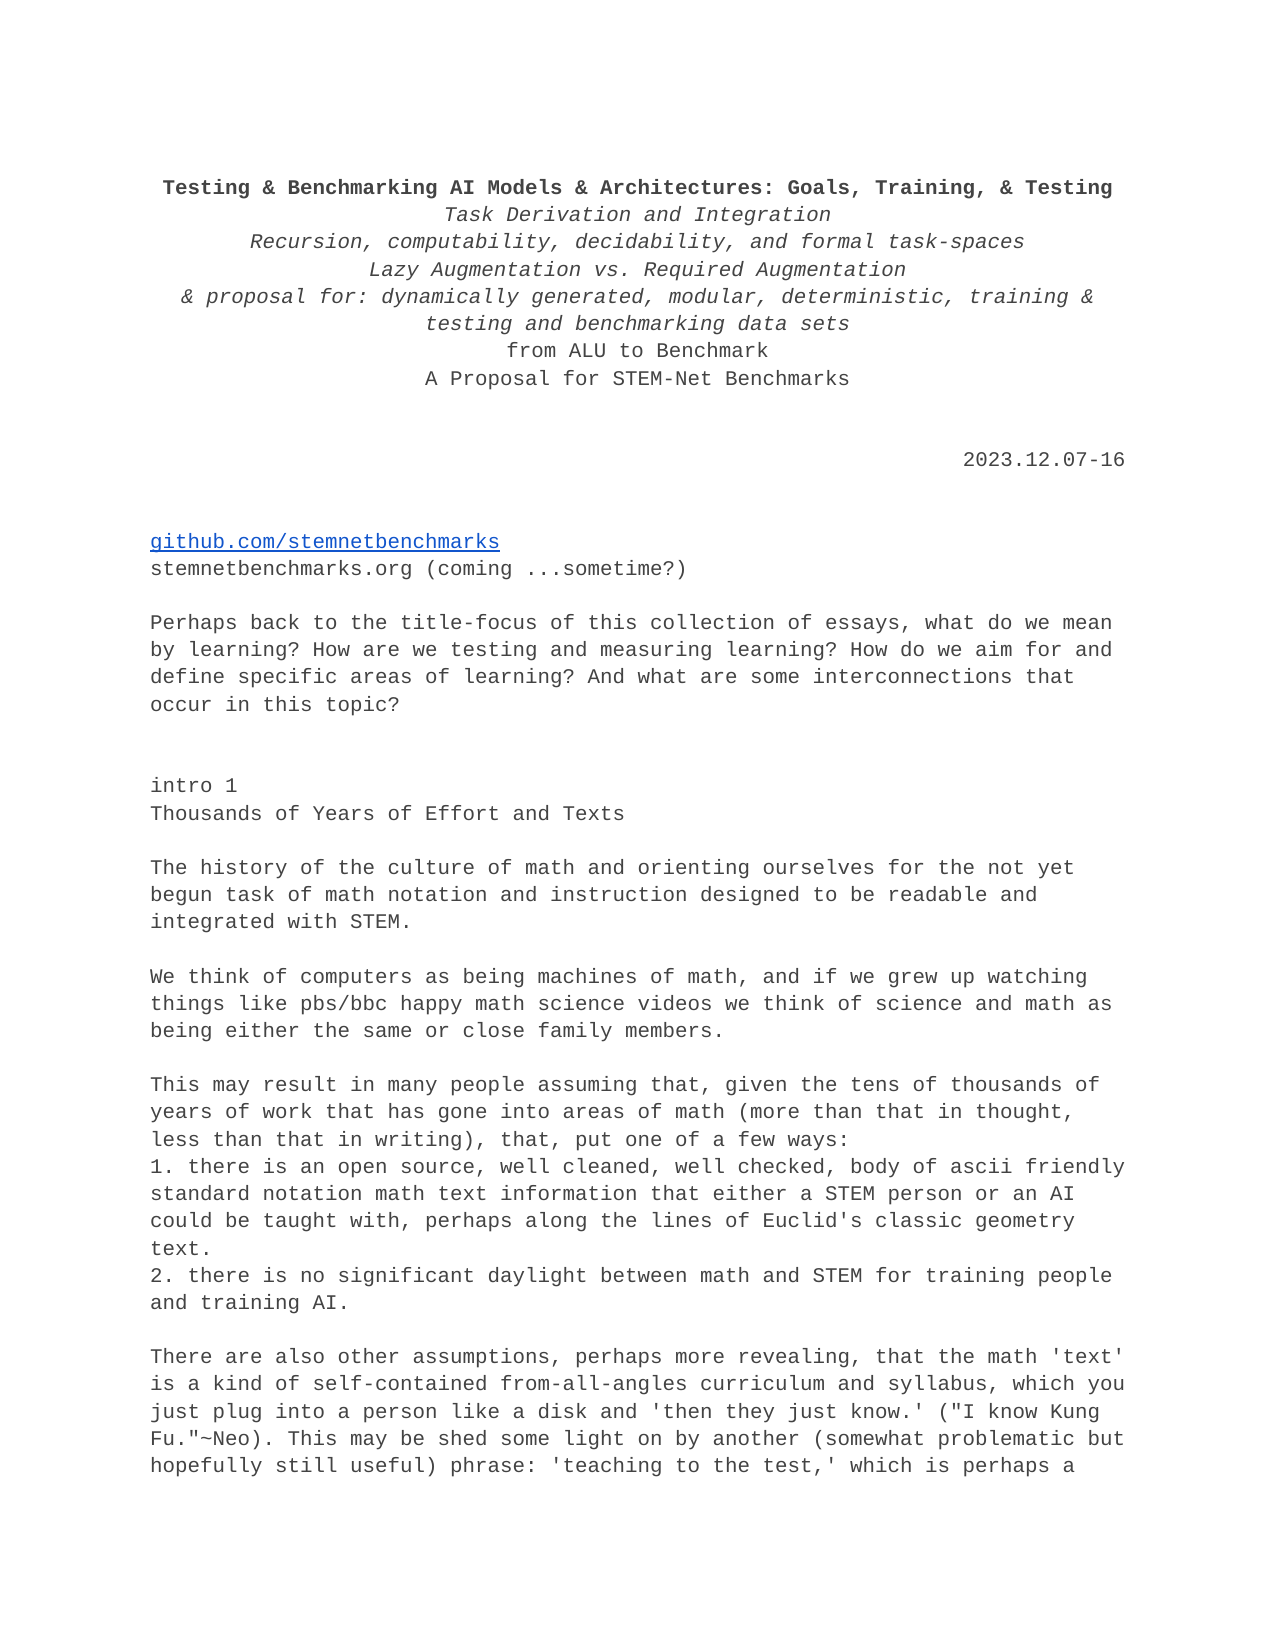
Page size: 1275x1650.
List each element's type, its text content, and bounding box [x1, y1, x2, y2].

text This may result in many people assuming that, given the tens of thousands of years of work that has gone into areas of math (more than that in thought, less than that in writing), that, put one of a few ways: [150, 1074, 1125, 1152]
text github.com/stemnetbenchmarks [150, 531, 1125, 554]
text The history of the culture of math and orienting ourselves for the not yet begun task of math notation and instruction designed to be readable and integrated with STEM. [150, 857, 1125, 935]
text Perhaps back to the title-focus of this collection of essays, what do we mean by learning? How are we testing and measuring learning? How do we aim for and define specific areas of learning? And what are some interconnections that occur in this topic? [150, 612, 1125, 717]
text stemnetbenchmarks.org (coming ...sometime?) [150, 558, 1125, 581]
text We think of computers as being machines of math, and if we grew up watching things like pbs/bbc happy math science videos we think of science and math as being either the same or close family members. [150, 966, 1125, 1044]
text There are also other assumptions, perhaps more revealing, that the math 'text' is a kind of self-contained from-all-angles curriculum and syllabus, which you just plug into a person like a disk and 'then they just know.' ("I know Kung Fu."~Neo). This may be shed some light on by another (somewhat problematic but hopefully still useful) phrase: 'teaching to the test,' which is perhaps a [150, 1346, 1125, 1479]
text A Proposal for STEM-Net Benchmarks [150, 367, 1125, 391]
text Task Derivation and Integration [150, 204, 1125, 228]
text Recursion, computability, decidability, and formal task-spaces [150, 232, 1125, 255]
text Testing & Benchmarking AI Models & Architectures: Goals, Training, & Testing [150, 177, 1125, 201]
text 2023.12.07-16 [150, 449, 1125, 473]
text & proposal for: dynamically generated, modular, deterministic, training & testing and benchmarking data sets [150, 286, 1125, 337]
text Thousands of Years of Effort and Texts [150, 802, 1125, 826]
text from ALU to Benchmark [150, 340, 1125, 364]
text intro 1 [150, 775, 1125, 799]
text 1. there is an open source, well cleaned, well checked, body of ascii friendly standard notation math text information that either a STEM person or an AI could be taught with, perhaps along the lines of Euclid's classic geometry text. [150, 1156, 1125, 1261]
text Lazy Augmentation vs. Required Augmentation [150, 259, 1125, 282]
text 2. there is no significant daylight between math and STEM for training people and training AI. [150, 1265, 1125, 1316]
